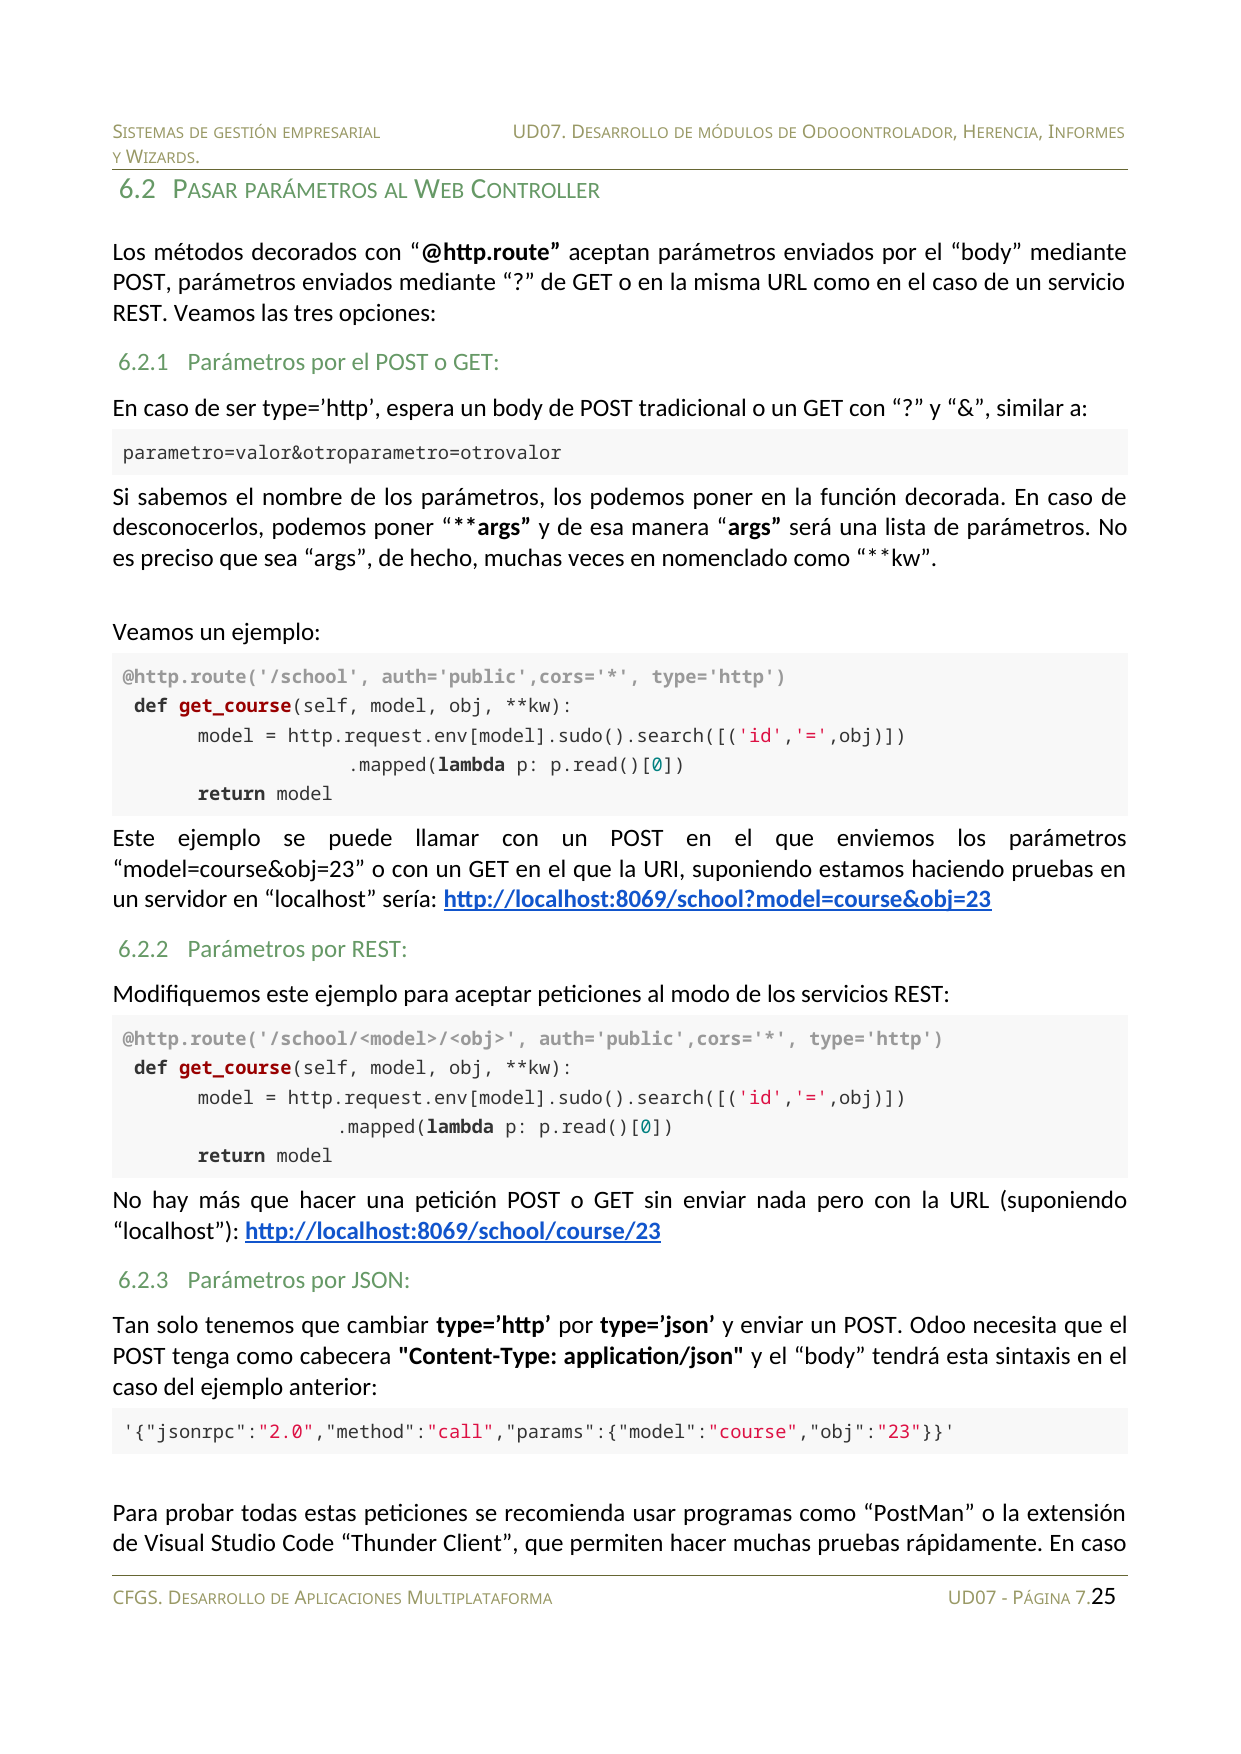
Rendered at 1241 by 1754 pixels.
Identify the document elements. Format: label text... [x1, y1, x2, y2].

table_header parametro=valor&otroparametro=otrovalor [112, 429, 1128, 475]
text Este ejemplo se puede llamar con un POST en el que enviemos los parámetros “model=course&obj=23” o con un GET en el que la URI, suponiendo estamos haciendo pruebas en un servidor en “localhost” sería: http://localhost:8069/school?model=course&obj=23 [112, 822, 1128, 914]
table_header @http.route('/school', auth='public',cors='*', type='http') def get_course(self, model, obj, **kw): model = http.request.env[model].sudo().search([('id','=',obj)]) .mapped(lambda p: p.read()[0]) return model [112, 653, 1128, 816]
subtitle Pasar parámetros al Web Controller [112, 170, 1128, 206]
text Los métodos decorados con “@http.route” aceptan parámetros enviados por el “body” mediante POST, parámetros enviados mediante “?” de GET o en la misma URL como en el caso de un servicio REST. Veamos las tres opciones: [112, 236, 1128, 327]
subtitle Parámetros por el POST o GET: [112, 346, 1128, 377]
subtitle Parámetros por JSON: [112, 1264, 1128, 1295]
text Si sabemos el nombre de los parámetros, los podemos poner en la función decorada. En caso de desconocerlos, podemos poner “**args” y de esa manera “args” será una lista de parámetros. No es preciso que sea “args”, de hecho, muchas veces en nomenclado como “**kw”. [112, 481, 1128, 572]
text Veamos un ejemplo: [112, 616, 1128, 646]
table_header '{"jsonrpc":"2.0","method":"call","params":{"model":"course","obj":"23"}}' [112, 1408, 1128, 1454]
table_header @http.route('/school/<model>/<obj>', auth='public',cors='*', type='http') def get_course(self, model, obj, **kw): model = http.request.env[model].sudo().search([('id','=',obj)]) .mapped(lambda p: p.read()[0]) return model [112, 1015, 1128, 1178]
text Modifiquemos este ejemplo para aceptar peticiones al modo de los servicios REST: [112, 978, 1128, 1008]
text Para probar todas estas peticiones se recomienda usar programas como “PostMan” o la extensión de Visual Studio Code “Thunder Client”, que permiten hacer muchas pruebas rápidamente. En caso [112, 1497, 1128, 1558]
text No hay más que hacer una petición POST o GET sin enviar nada pero con la URL (suponiendo “localhost”): http://localhost:8069/school/course/23 [112, 1184, 1128, 1245]
text En caso de ser type=’http’, espera un body de POST tradicional o un GET con “?” y “&”, similar a: [112, 392, 1128, 422]
text Tan solo tenemos que cambiar type=’http’ por type=’json’ y enviar un POST. Odoo necesita que el POST tenga como cabecera "Content-Type: application/json" y el “body” tendrá esta sintaxis en el caso del ejemplo anterior: [112, 1309, 1128, 1401]
subtitle Parámetros por REST: [112, 933, 1128, 963]
